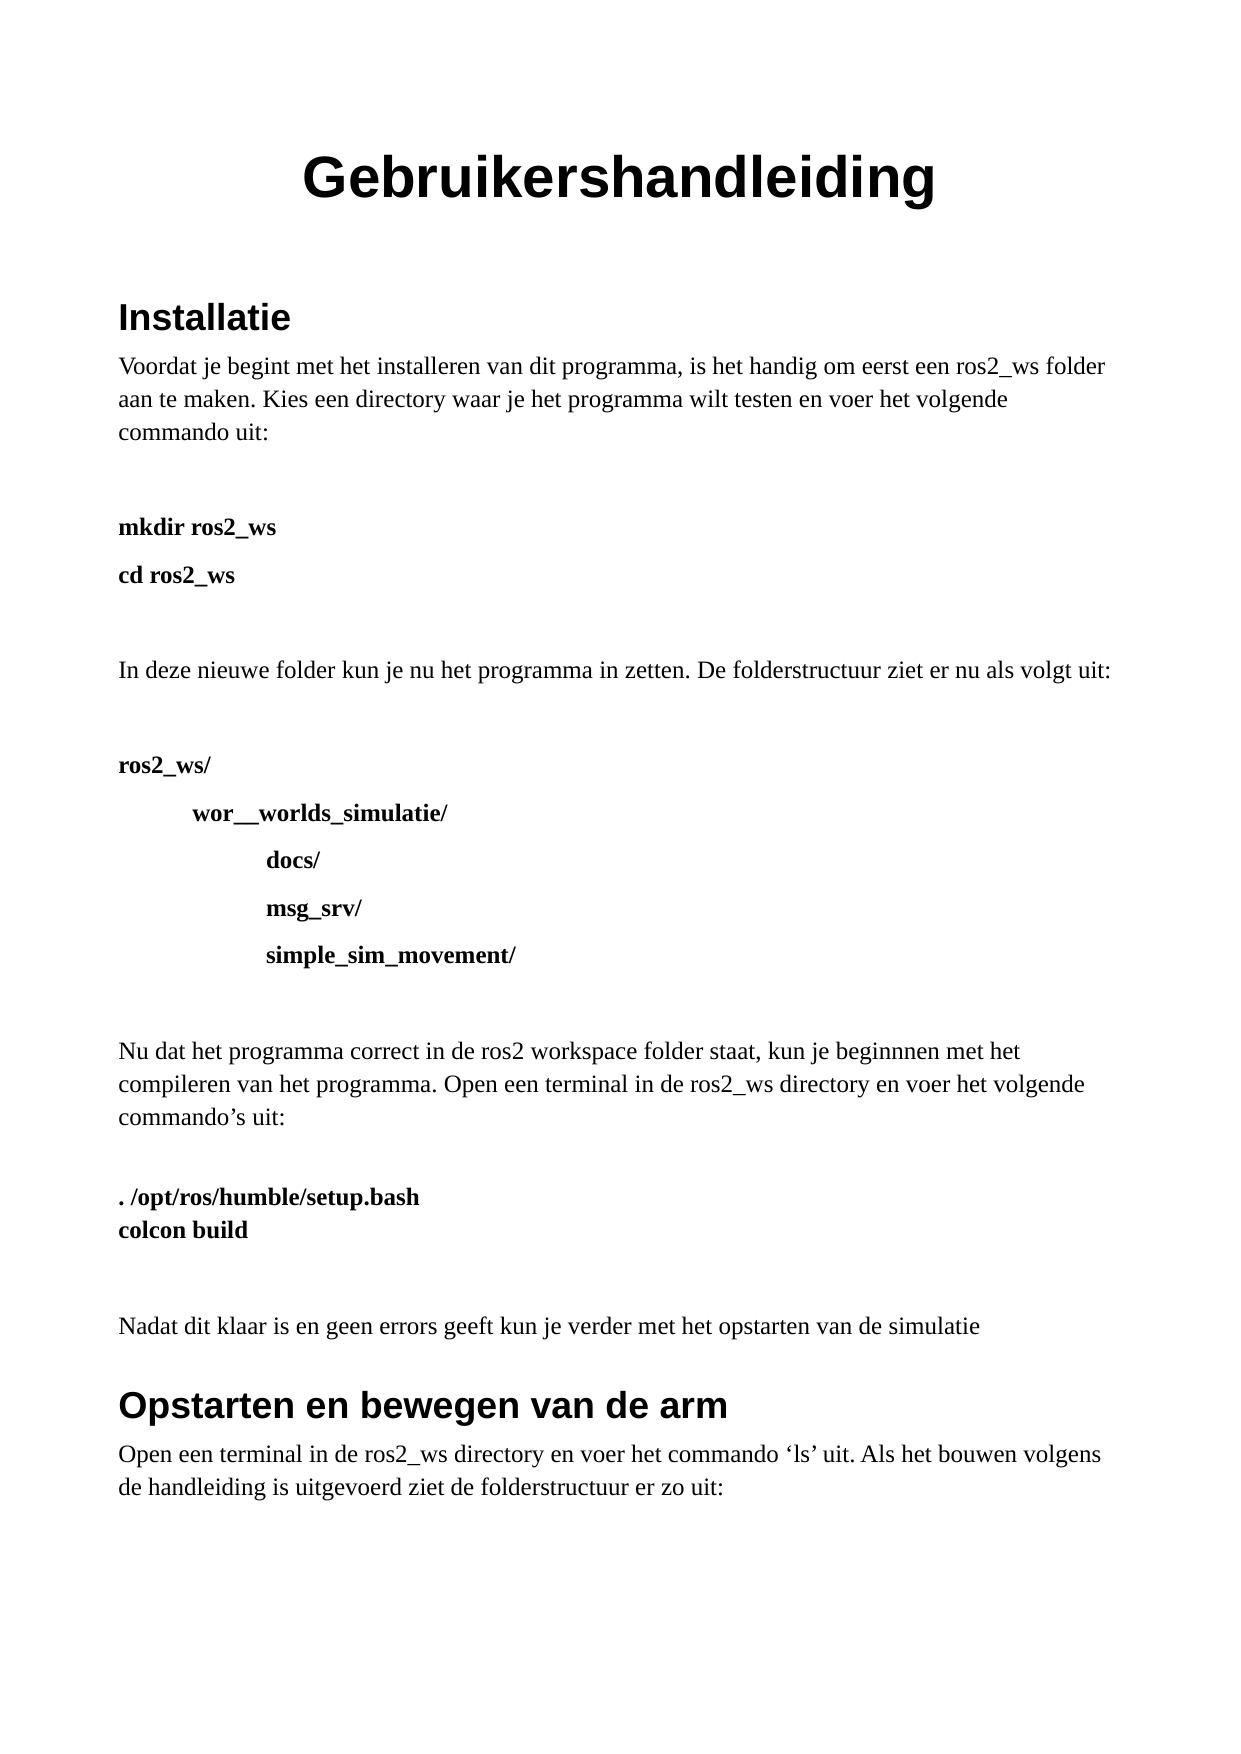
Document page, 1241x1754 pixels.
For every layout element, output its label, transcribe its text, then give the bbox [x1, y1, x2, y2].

text . /opt/ros/humble/setup.bash colcon build [118, 1149, 1122, 1244]
subtitle Opstarten en bewegen van de arm [118, 1383, 1122, 1426]
text Nadat dit klaar is en geen errors geeft kun je verder met het opstarten van de simulatie [118, 1311, 1122, 1339]
text Open een terminal in de ros2_ws directory en voer het commando ‘ls’ uit. Als het bouwen volgens de handleiding is uitgevoerd ziet de folderstructuur er zo uit: [118, 1439, 1122, 1501]
text cd ros2_ws [118, 560, 1122, 588]
text In deze nieuwe folder kun je nu het programma in zetten. De folderstructuur ziet er nu als volgt uit: [118, 655, 1122, 684]
title Gebruikershandleiding [118, 143, 1122, 210]
subtitle Installatie [118, 295, 1122, 338]
text mkdir ros2_ws [118, 512, 1122, 541]
text simple_sim_movement/ [118, 941, 1122, 969]
text wor__worlds_simulatie/ [118, 798, 1122, 827]
text ros2_ws/ [118, 750, 1122, 779]
text Nu dat het programma correct in de ros2 workspace folder staat, kun je beginnnen met het compileren van het programma. Open een terminal in de ros2_ws directory en voer het volgende commando’s uit: [118, 1036, 1122, 1131]
text Voordat je begint met het installeren van dit programma, is het handig om eerst een ros2_ws folder aan te maken. Kies een directory waar je het programma wilt testen en voer het volgende commando uit: [118, 351, 1122, 446]
text docs/ [118, 845, 1122, 874]
text msg_srv/ [118, 893, 1122, 922]
